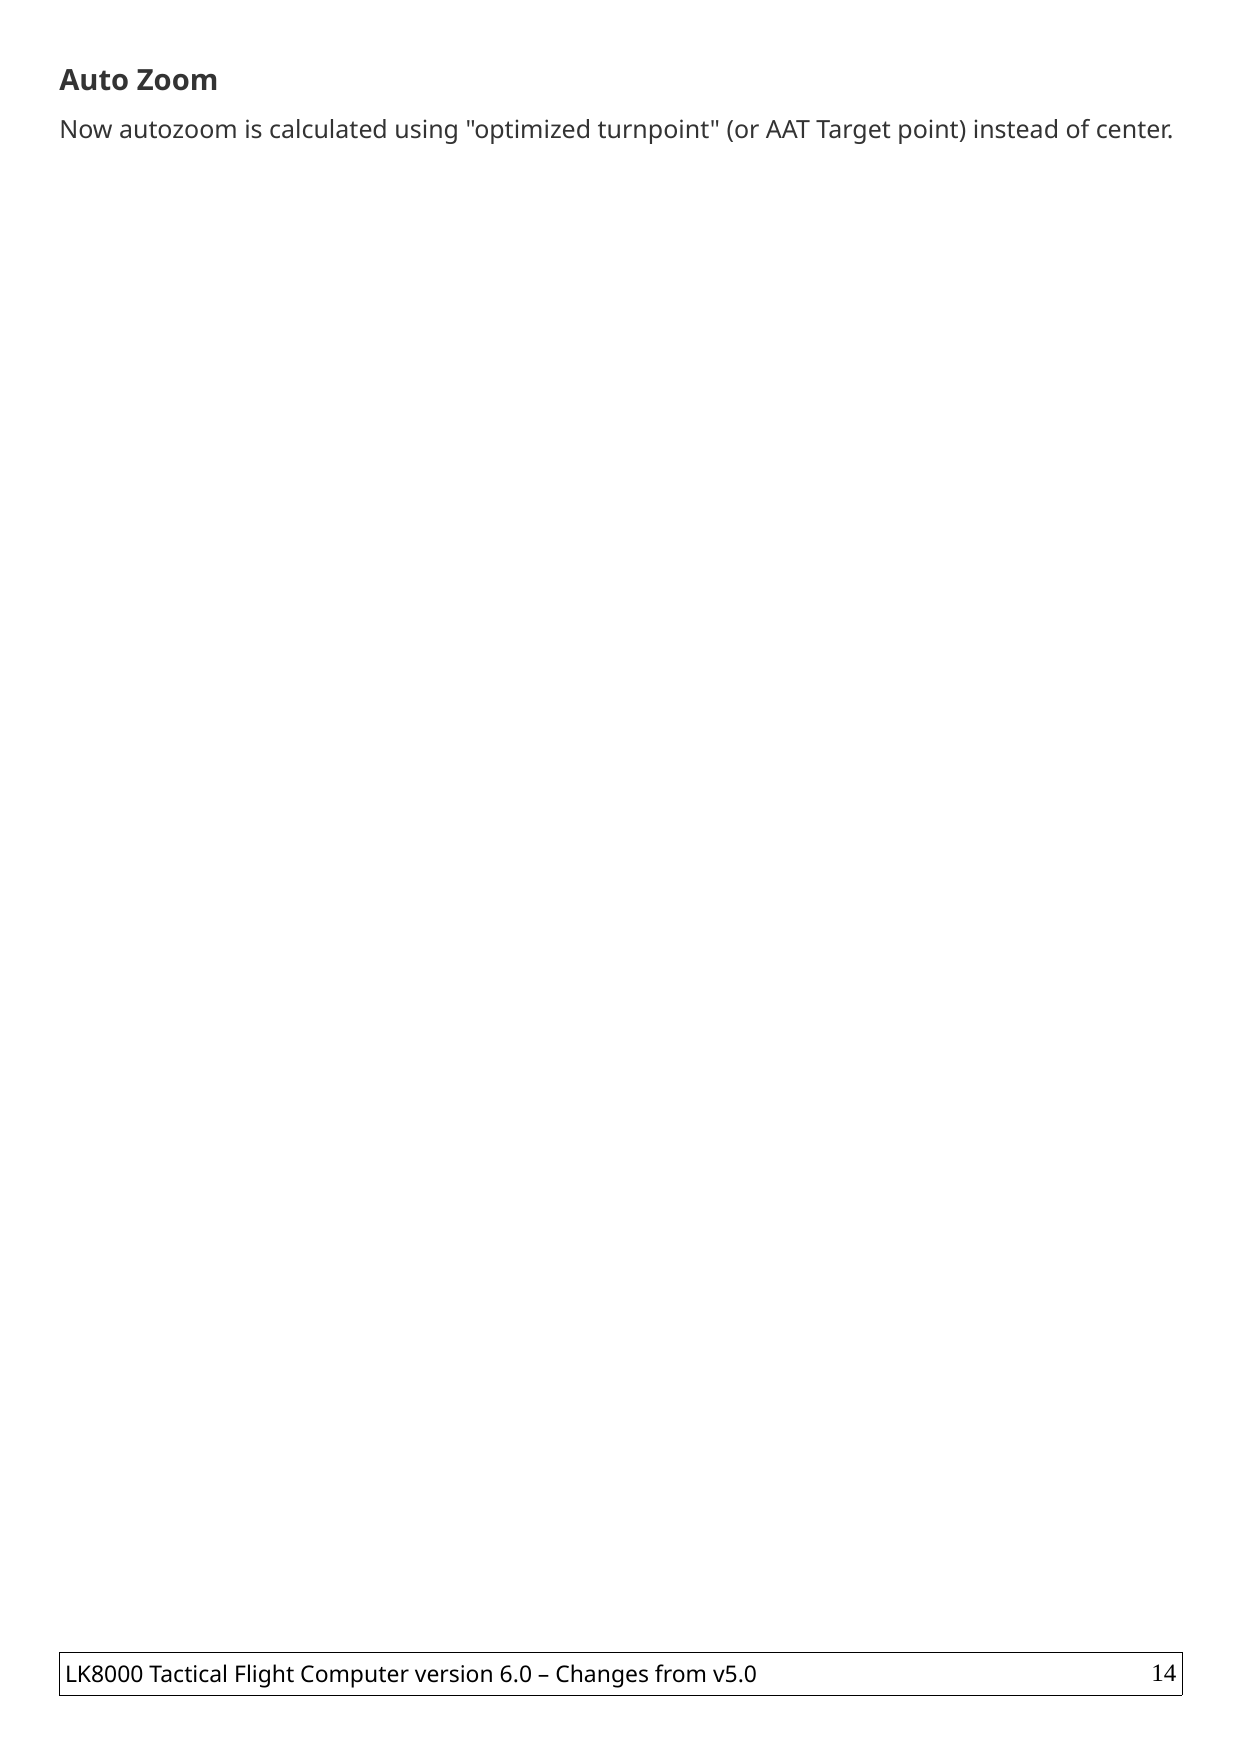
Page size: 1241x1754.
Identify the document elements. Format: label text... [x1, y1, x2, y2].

text Now autozoom is calculated using "optimized turnpoint" (or AAT Target point) instead of center. [59, 111, 1181, 145]
subtitle Auto Zoom [59, 59, 1181, 99]
